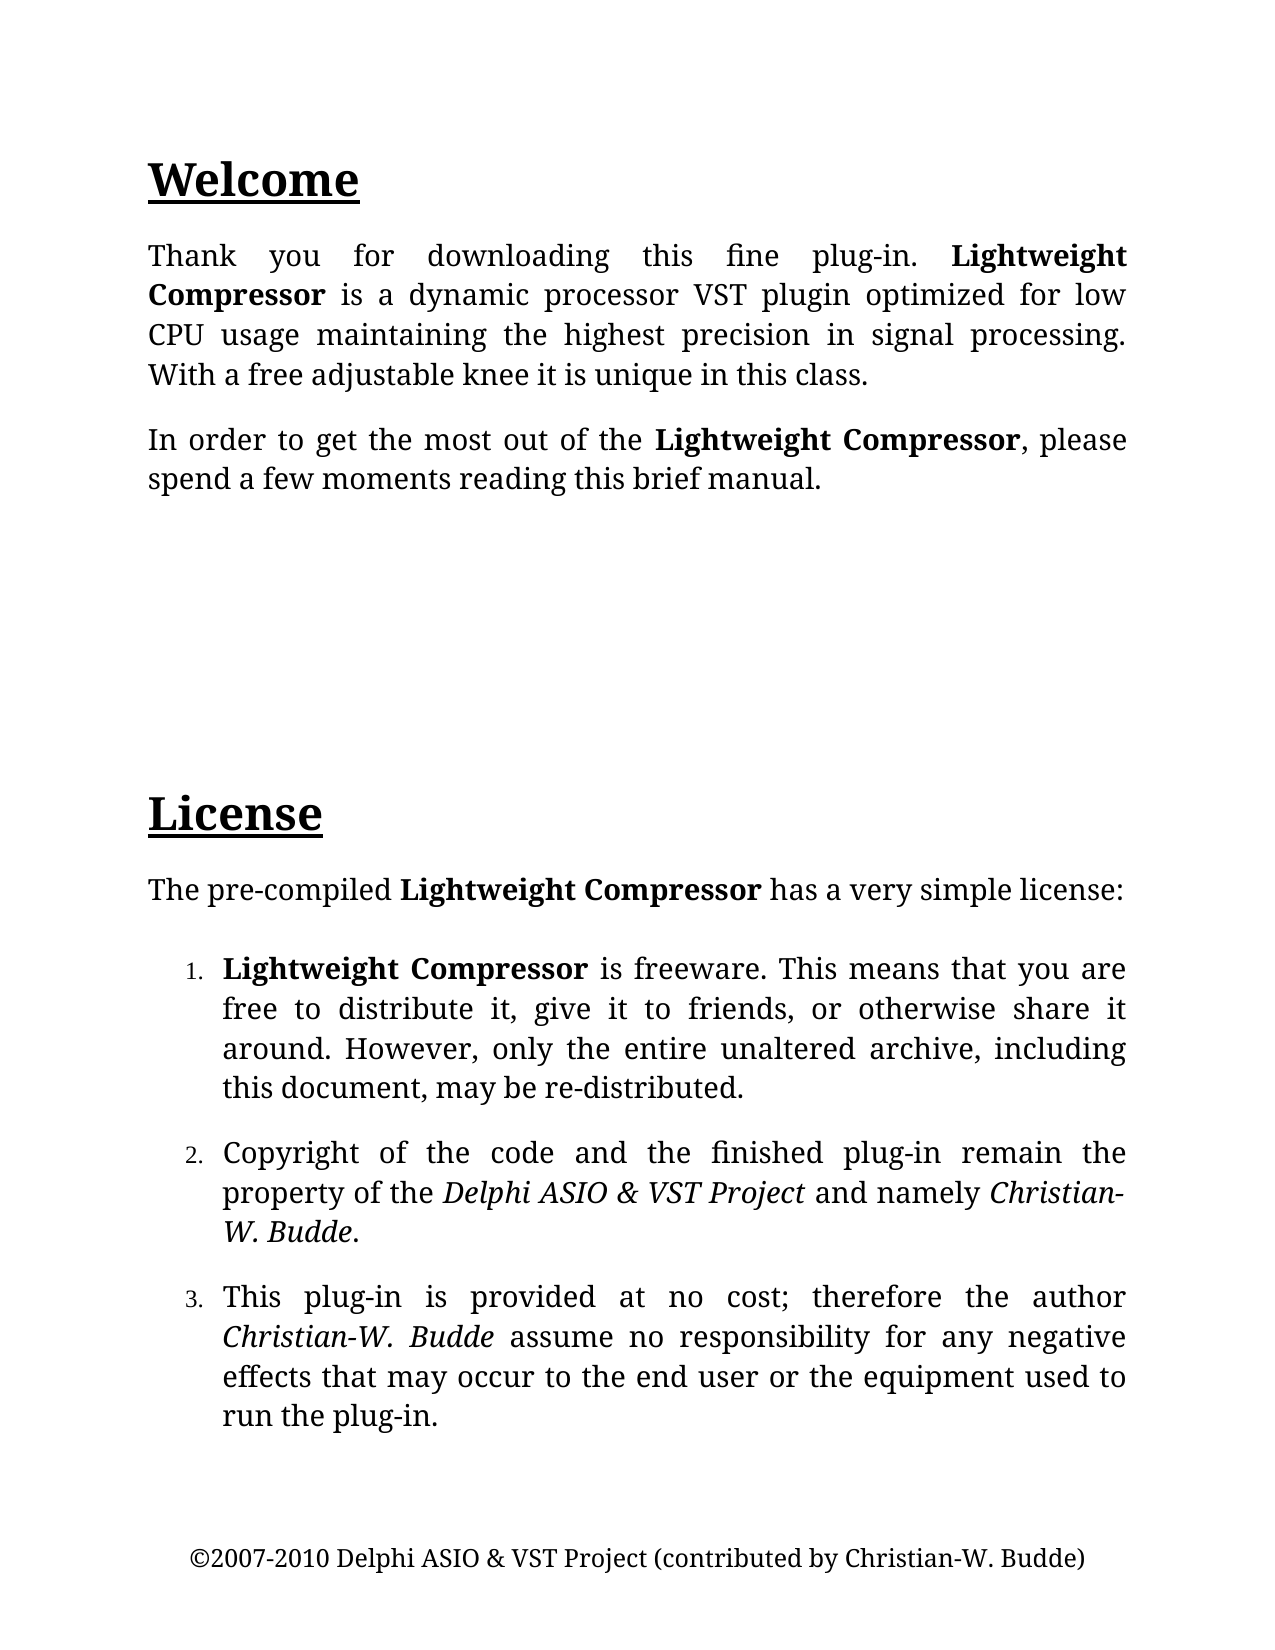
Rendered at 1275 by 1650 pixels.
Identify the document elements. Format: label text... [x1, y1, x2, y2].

subtitle Welcome [148, 148, 1127, 210]
list This plug-in is provided at no cost; therefore the author Christian-W. Budde assume no responsibility for any negative effects that may occur to the end user or the equipment used to run the plug-in. [185, 1276, 1127, 1435]
text The pre-compiled Lightweight Compressor has a very simple license: [148, 869, 1127, 909]
text In order to get the most out of the Lightweight Compressor, please spend a few moments reading this brief manual. [148, 419, 1127, 498]
list Copyright of the code and the finished plug-in remain the property of the Delphi ASIO & VST Project and namely Christian-W. Budde. [185, 1132, 1127, 1251]
list Lightweight Compressor is freeware. This means that you are free to distribute it, give it to friends, or otherwise share it around. However, only the entire unaltered archive, including this document, may be re-distributed. [185, 949, 1127, 1107]
text Thank you for downloading this fine plug-in. Lightweight Compressor is a dynamic processor VST plugin optimized for low CPU usage maintaining the highest precision in signal processing. With a free adjustable knee it is unique in this class. [148, 235, 1127, 394]
subtitle License [148, 782, 1127, 844]
